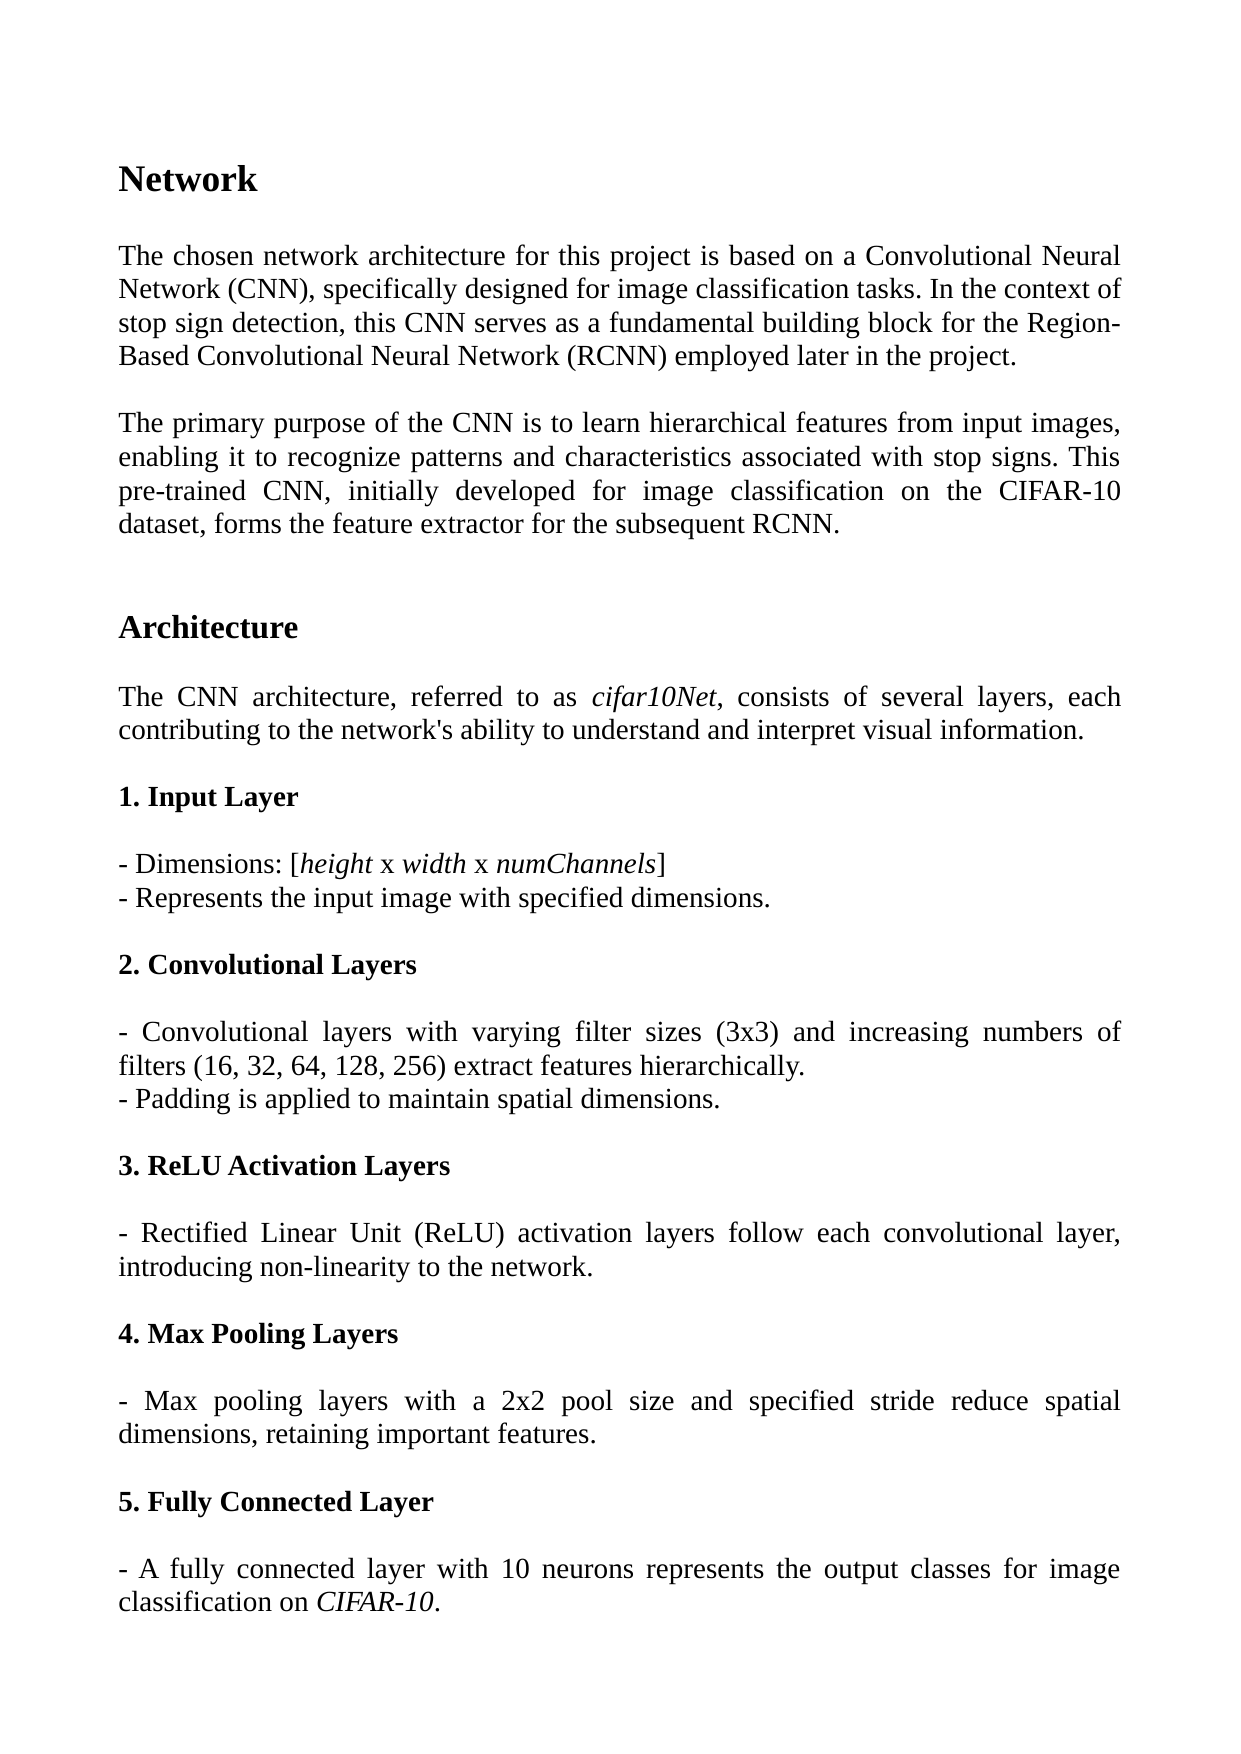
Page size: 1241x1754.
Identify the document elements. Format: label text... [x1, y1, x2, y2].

text The primary purpose of the CNN is to learn hierarchical features from input images, enabling it to recognize patterns and characteristics associated with stop signs. This pre-trained CNN, initially developed for image classification on the CIFAR-10 dataset, forms the feature extractor for the subsequent RCNN. [118, 406, 1122, 540]
text - Rectified Linear Unit (ReLU) activation layers follow each convolutional layer, introducing non-linearity to the network. [118, 1215, 1122, 1282]
text Network [118, 156, 1122, 199]
text - A fully connected layer with 10 neurons represents the output classes for image classification on CIFAR-10. [118, 1551, 1122, 1618]
text 3. ReLU Activation Layers [118, 1148, 1122, 1182]
text - Dimensions: [height x width x numChannels] [118, 846, 1122, 880]
text 5. Fully Connected Layer [118, 1484, 1122, 1517]
text 2. Convolutional Layers [118, 947, 1122, 981]
text Architecture [118, 607, 1122, 645]
text - Convolutional layers with varying filter sizes (3x3) and increasing numbers of filters (16, 32, 64, 128, 256) extract features hierarchically. [118, 1014, 1122, 1081]
text The chosen network architecture for this project is based on a Convolutional Neural Network (CNN), specifically designed for image classification tasks. In the context of stop sign detection, this CNN serves as a fundamental building block for the Region-Based Convolutional Neural Network (RCNN) employed later in the project. [118, 238, 1122, 372]
text 1. Input Layer [118, 779, 1122, 813]
text 4. Max Pooling Layers [118, 1316, 1122, 1349]
text - Max pooling layers with a 2x2 pool size and specified stride reduce spatial dimensions, retaining important features. [118, 1383, 1122, 1450]
text - Represents the input image with specified dimensions. [118, 880, 1122, 913]
text The CNN architecture, referred to as cifar10Net, consists of several layers, each contributing to the network's ability to understand and interpret visual information. [118, 679, 1122, 746]
text - Padding is applied to maintain spatial dimensions. [118, 1081, 1122, 1115]
